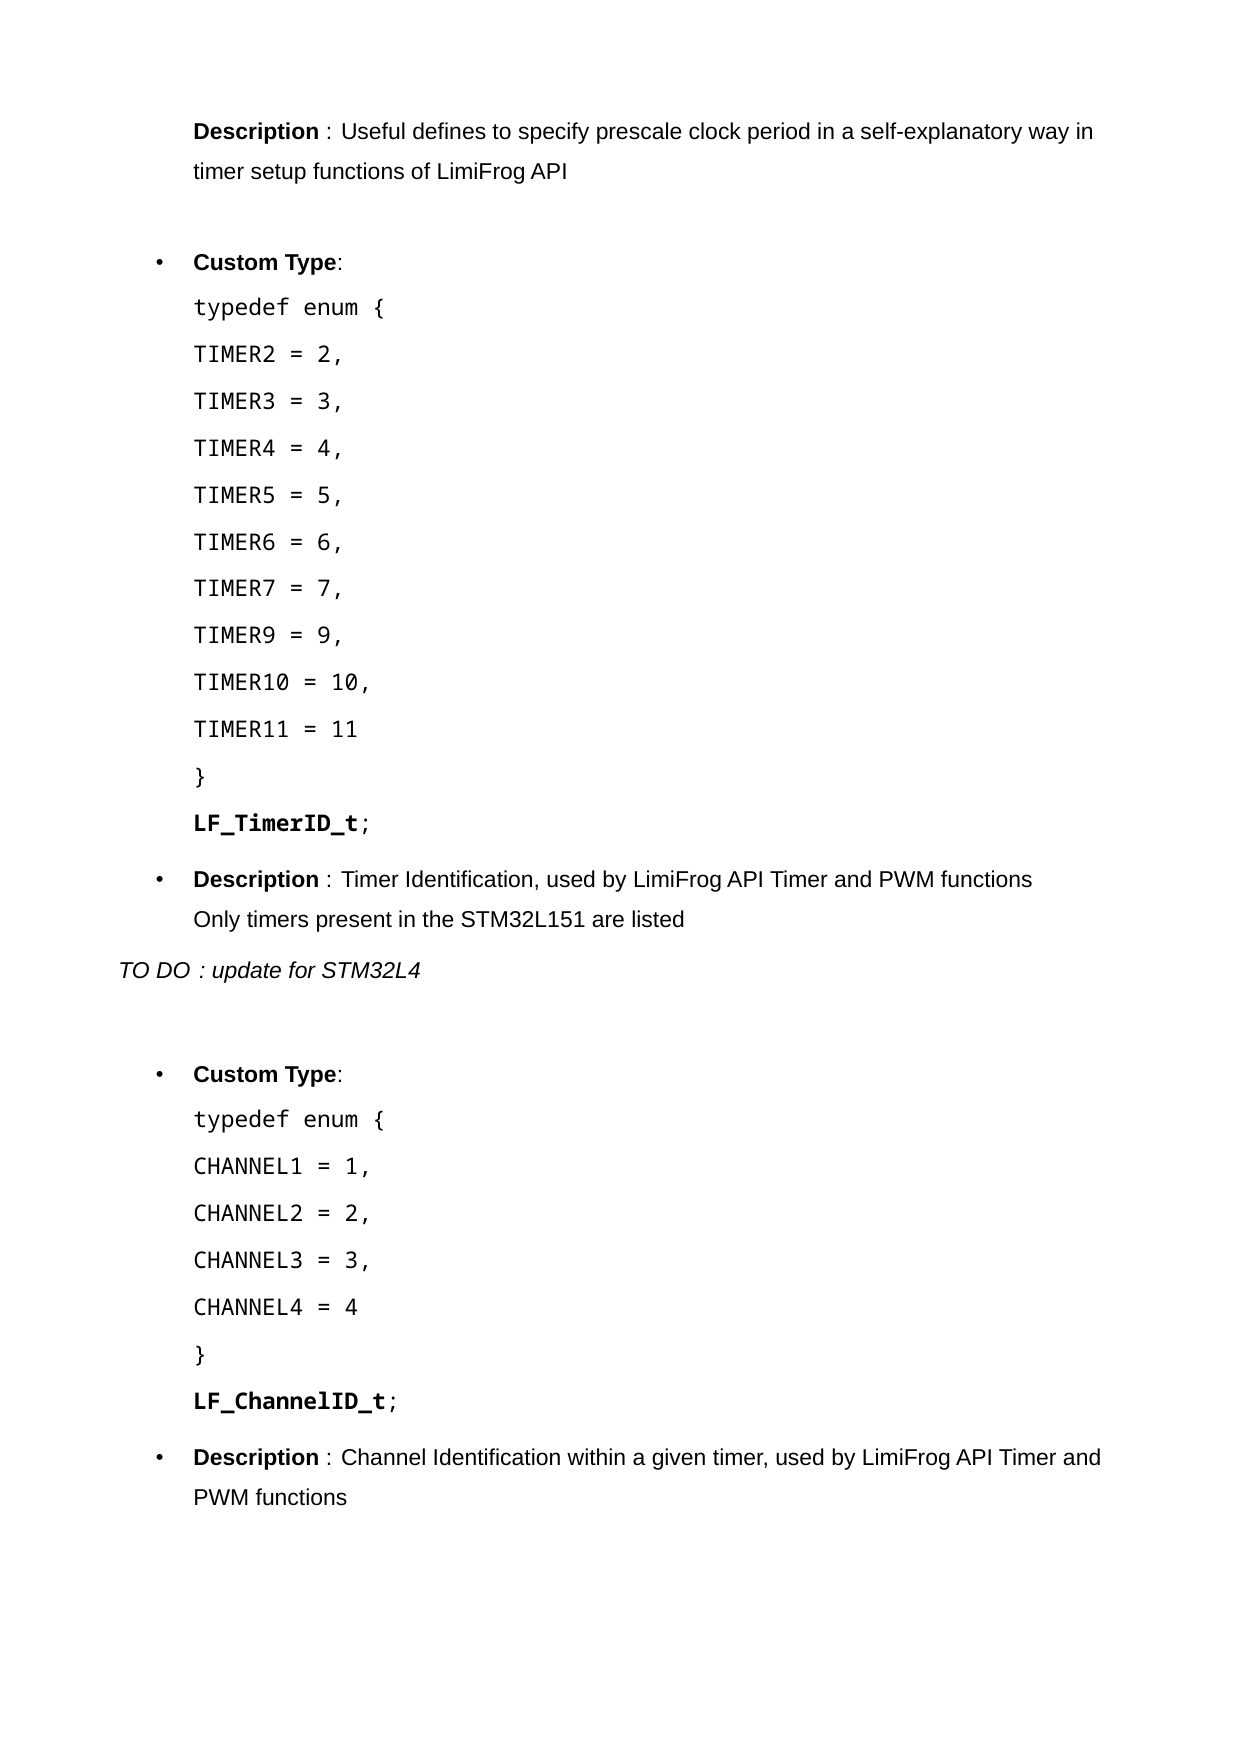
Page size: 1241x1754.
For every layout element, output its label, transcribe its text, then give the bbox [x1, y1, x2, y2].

list Custom Type: typedef enum { TIMER2 = 2, TIMER3 = 3, TIMER4 = 4, TIMER5 = 5, TIMER6 = 6, TIMER7 = 7, TIMER9 = 9, TIMER10 = 10, TIMER11 = 11 } LF_TimerID_t; [156, 249, 1122, 838]
list Description : Channel Identification within a given timer, used by LimiFrog API Timer and PWM functions [156, 1444, 1122, 1549]
list Custom Type: typedef enum { CHANNEL1 = 1, CHANNEL2 = 2, CHANNEL3 = 3, CHANNEL4 = 4 } LF_ChannelID_t; [156, 1061, 1122, 1416]
text TO DO : update for STM32L4 [118, 957, 1122, 984]
list Description : Useful defines to specify prescale clock period in a self-explanatory way in timer setup functions of LimiFrog API [156, 118, 1122, 184]
list Description : Timer Identification, used by LimiFrog API Timer and PWM functions Only timers present in the STM32L151 are listed [156, 866, 1122, 932]
